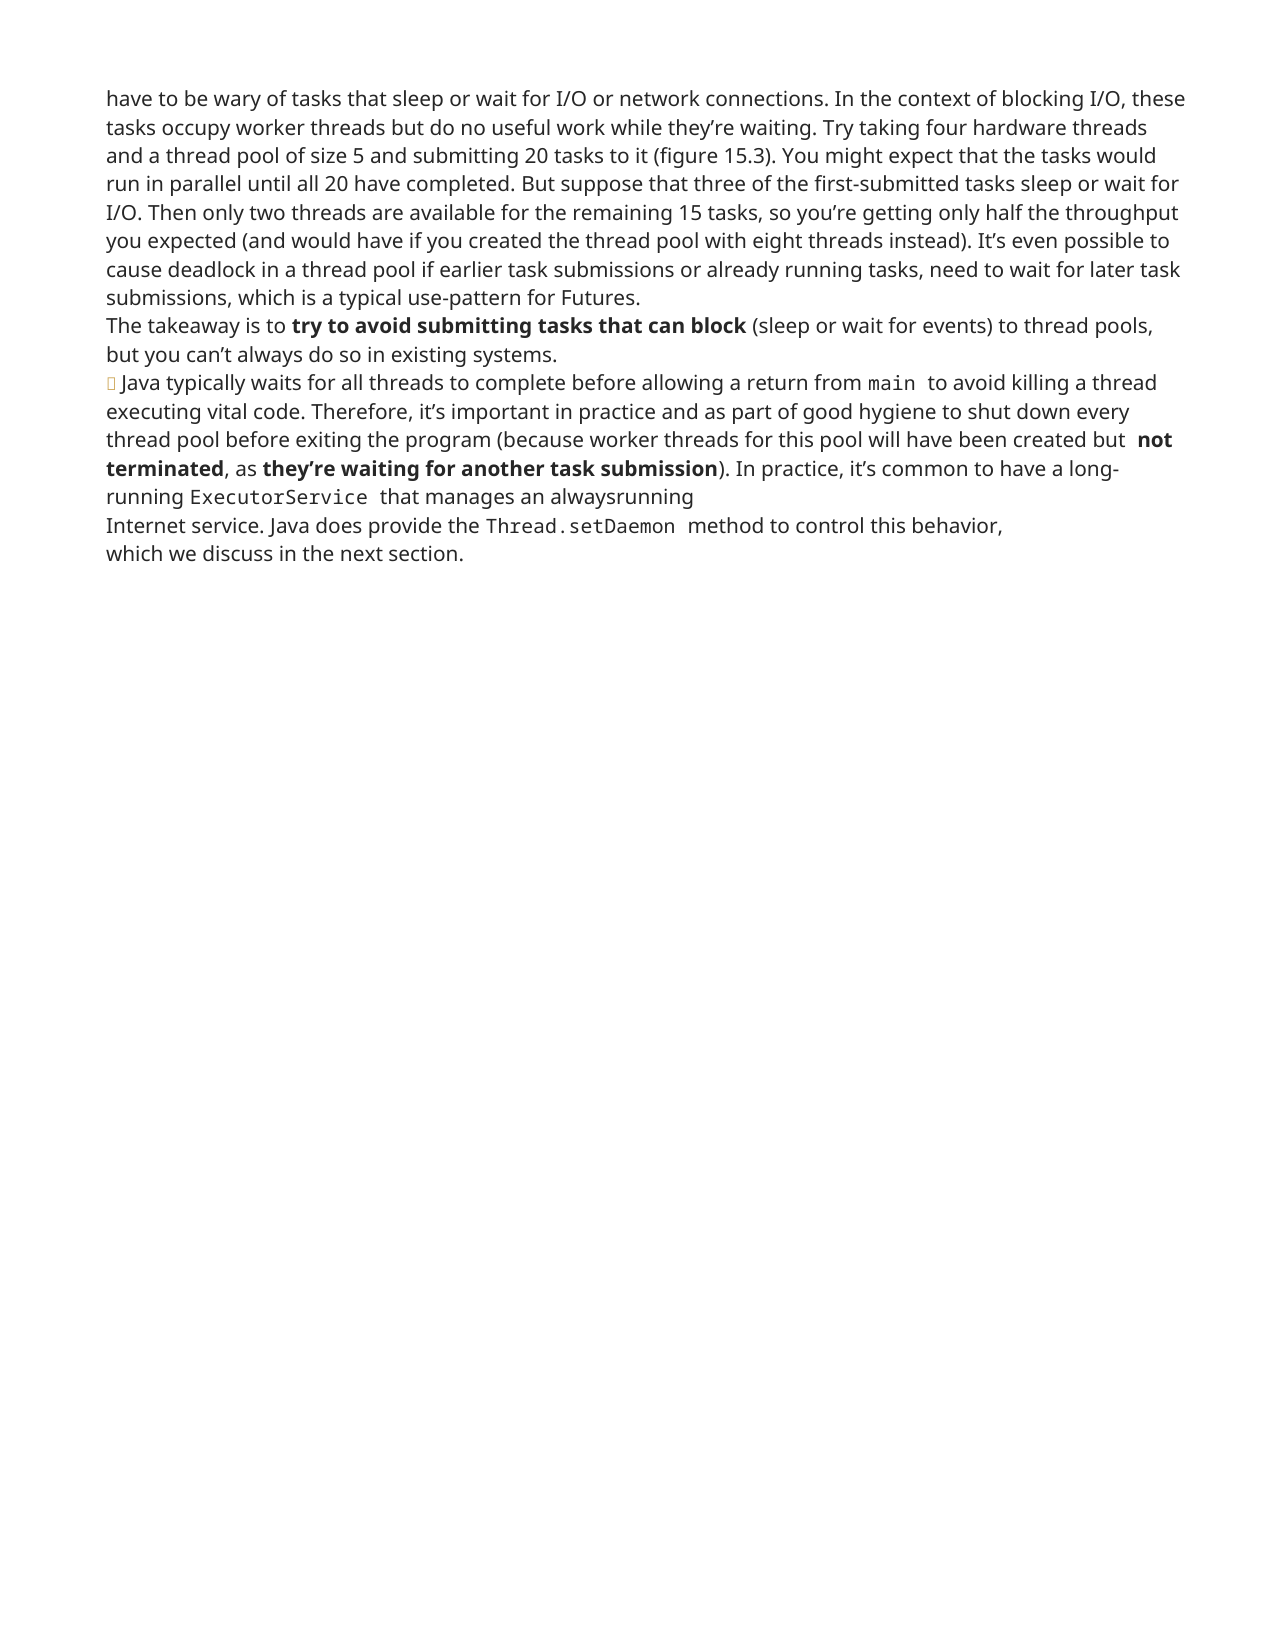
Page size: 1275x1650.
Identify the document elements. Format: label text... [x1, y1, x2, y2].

text  Java typically waits for all threads to complete before allowing a return from main to avoid killing a thread executing vital code. Therefore, it’s important in practice and as part of good hygiene to shut down every thread pool before exiting the program (because worker threads for this pool will have been created but not terminated, as they’re waiting for another task submission). In practice, it’s common to have a long-running ExecutorService that manages an alwaysrunning [106, 368, 1190, 511]
text have to be wary of tasks that sleep or wait for I/O or network connections. In the context of blocking I/O, these tasks occupy worker threads but do no useful work while they’re waiting. Try taking four hardware threads and a thread pool of size 5 and submitting 20 tasks to it (figure 15.3). You might expect that the tasks would run in parallel until all 20 have completed. But suppose that three of the first-submitted tasks sleep or wait for I/O. Then only two threads are available for the remaining 15 tasks, so you’re getting only half the throughput you expected (and would have if you created the thread pool with eight threads instead). It’s even possible to cause deadlock in a thread pool if earlier task submissions or already running tasks, need to wait for later task submissions, which is a typical use-pattern for Futures. [106, 84, 1190, 312]
text Internet service. Java does provide the Thread.setDaemon method to control this behavior, [106, 511, 1190, 539]
text The takeaway is to try to avoid submitting tasks that can block (sleep or wait for events) to thread pools, but you can’t always do so in existing systems. [106, 312, 1190, 368]
text which we discuss in the next section. [106, 539, 1190, 568]
